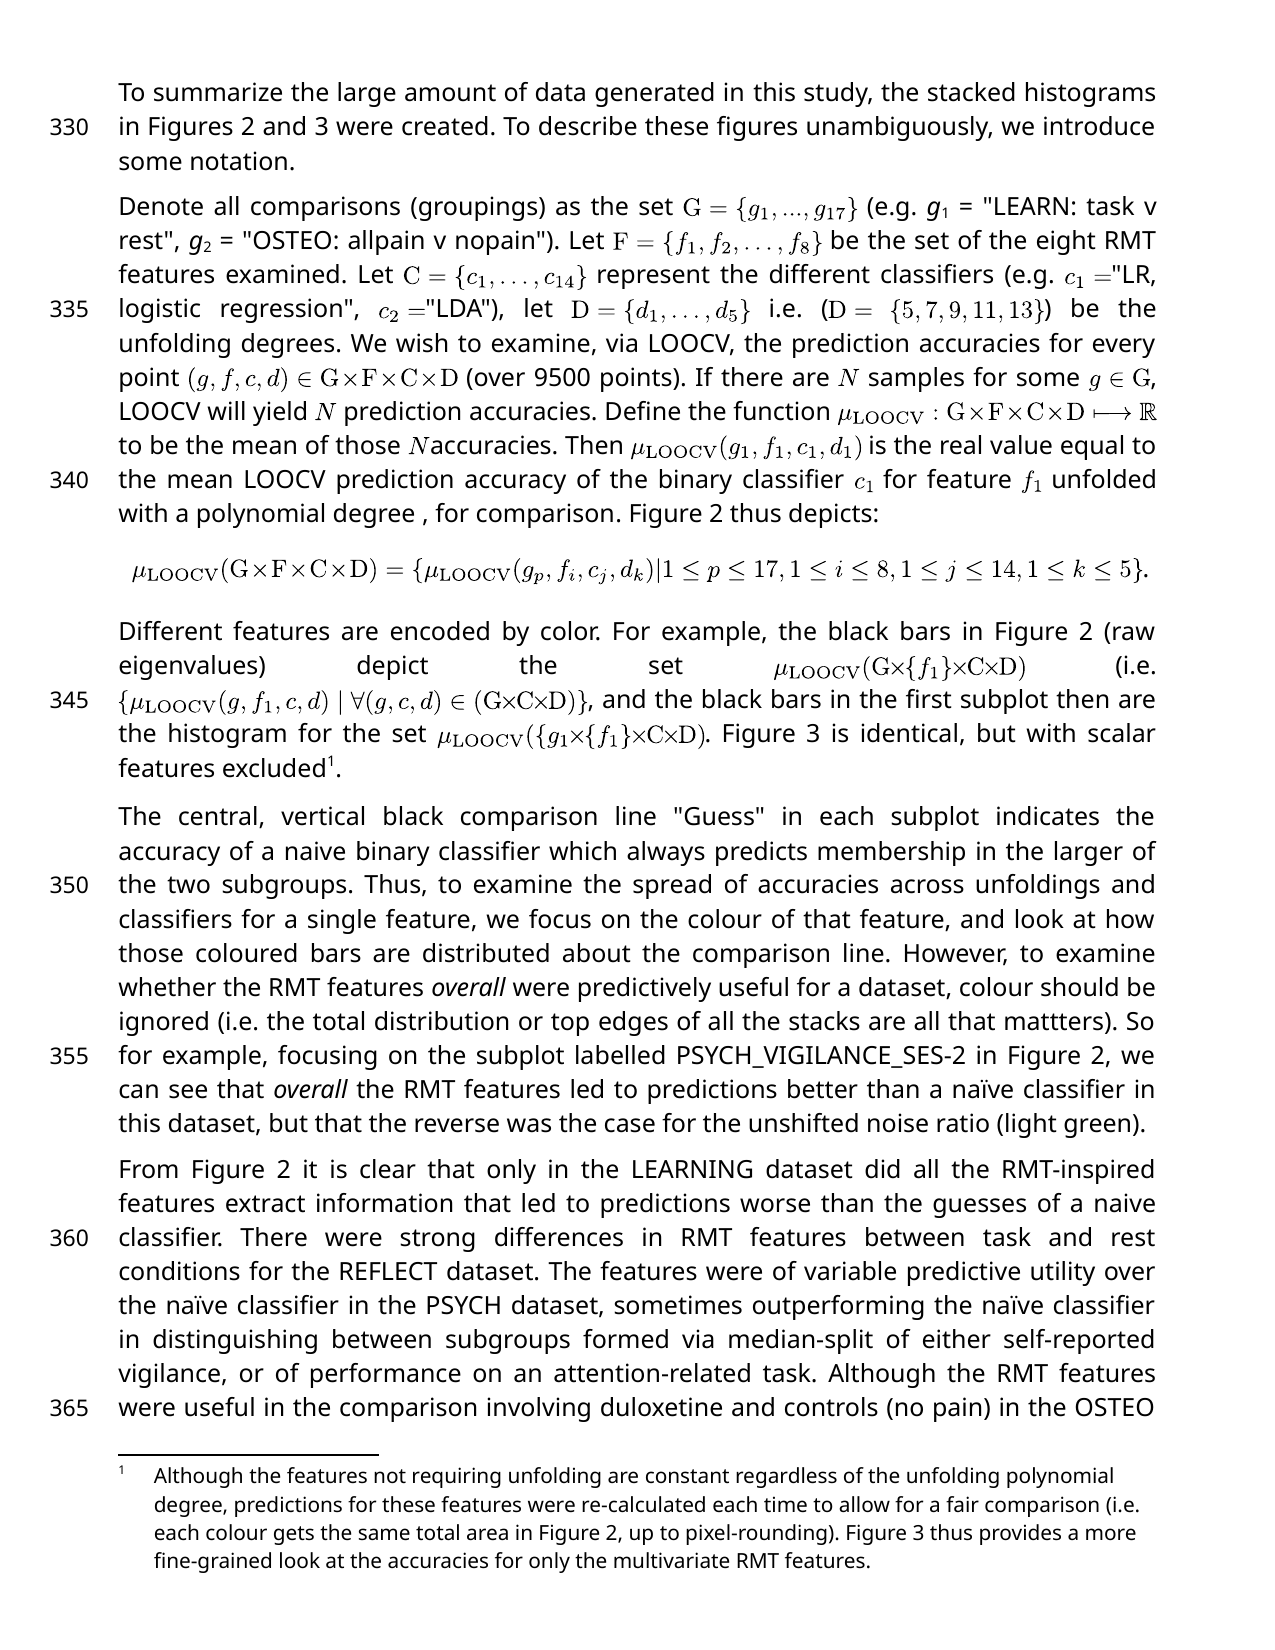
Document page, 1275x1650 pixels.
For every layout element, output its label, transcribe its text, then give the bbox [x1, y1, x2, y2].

text From Figure 2 it is clear that only in the LEARNING dataset did all the RMT-inspired features extract information that led to predictions worse than the guesses of a naive classifier. There were strong differences in RMT features between task and rest conditions for the REFLECT dataset. The features were of variable predictive utility over the naïve classifier in the PSYCH dataset, sometimes outperforming the naïve classifier in distinguishing between subgroups formed via median-split of either self-reported vigilance, or of performance on an attention-related task. Although the RMT features were useful in the comparison involving duloxetine and controls (no pain) in the OSTEO [118, 1151, 1157, 1424]
text Denote all comparisons (groupings) as the set (e.g. g1 = "LEARN: task v rest", g2 = "OSTEO: allpain v nopain"). Let be the set of the eight RMT features examined. Let represent the different classifiers (e.g. "LR, logistic regression", "LDA"), let i.e. ( ) be the unfolding degrees. We wish to examine, via LOOCV, the prediction accuracies for every point (over 9500 points). If there are samples for some , LOOCV will yield prediction accuracies. Define the function to be the mean of those accuracies. Then is the real value equal to the mean LOOCV prediction accuracy of the binary classifier for feature unfolded with a polynomial degree , for comparison. Figure 2 thus depicts: [118, 189, 1157, 529]
text The central, vertical black comparison line "Guess" in each subplot indicates the accuracy of a naive binary classifier which always predicts membership in the larger of the two subgroups. Thus, to examine the spread of accuracies across unfoldings and classifiers for a single feature, we focus on the colour of that feature, and look at how those coloured bars are distributed about the comparison line. However, to examine whether the RMT features overall were predictively useful for a dataset, colour should be ignored (i.e. the total distribution or top edges of all the stacks are all that mattters). So for example, focusing on the subplot labelled PSYCH_VIGILANCE_SES-2 in Figure 2, we can see that overall the RMT features led to predictions better than a naïve classifier in this dataset, but that the reverse was the case for the unshifted noise ratio (light green). [118, 799, 1157, 1140]
text . [118, 550, 1157, 584]
text Different features are encoded by color. For example, the black bars in Figure 2 (raw eigenvalues) depict the set (i.e. , and the black bars in the first subplot then are the histogram for the set . Figure 3 is identical, but with scalar features excluded. [118, 614, 1157, 784]
text To summarize the large amount of data generated in this study, the stacked histograms in Figures 2 and 3 were created. To describe these figures unambiguously, we introduce some notation. [118, 75, 1157, 177]
text Although the features not requiring unfolding are constant regardless of the unfolding polynomial degree, predictions for these features were re-calculated each time to allow for a fair comparison (i.e. each colour gets the same total area in Figure 2, up to pixel-rounding). Figure 3 thus provides a more fine-grained look at the accuracies for only the multivariate RMT features. [118, 1461, 1157, 1575]
